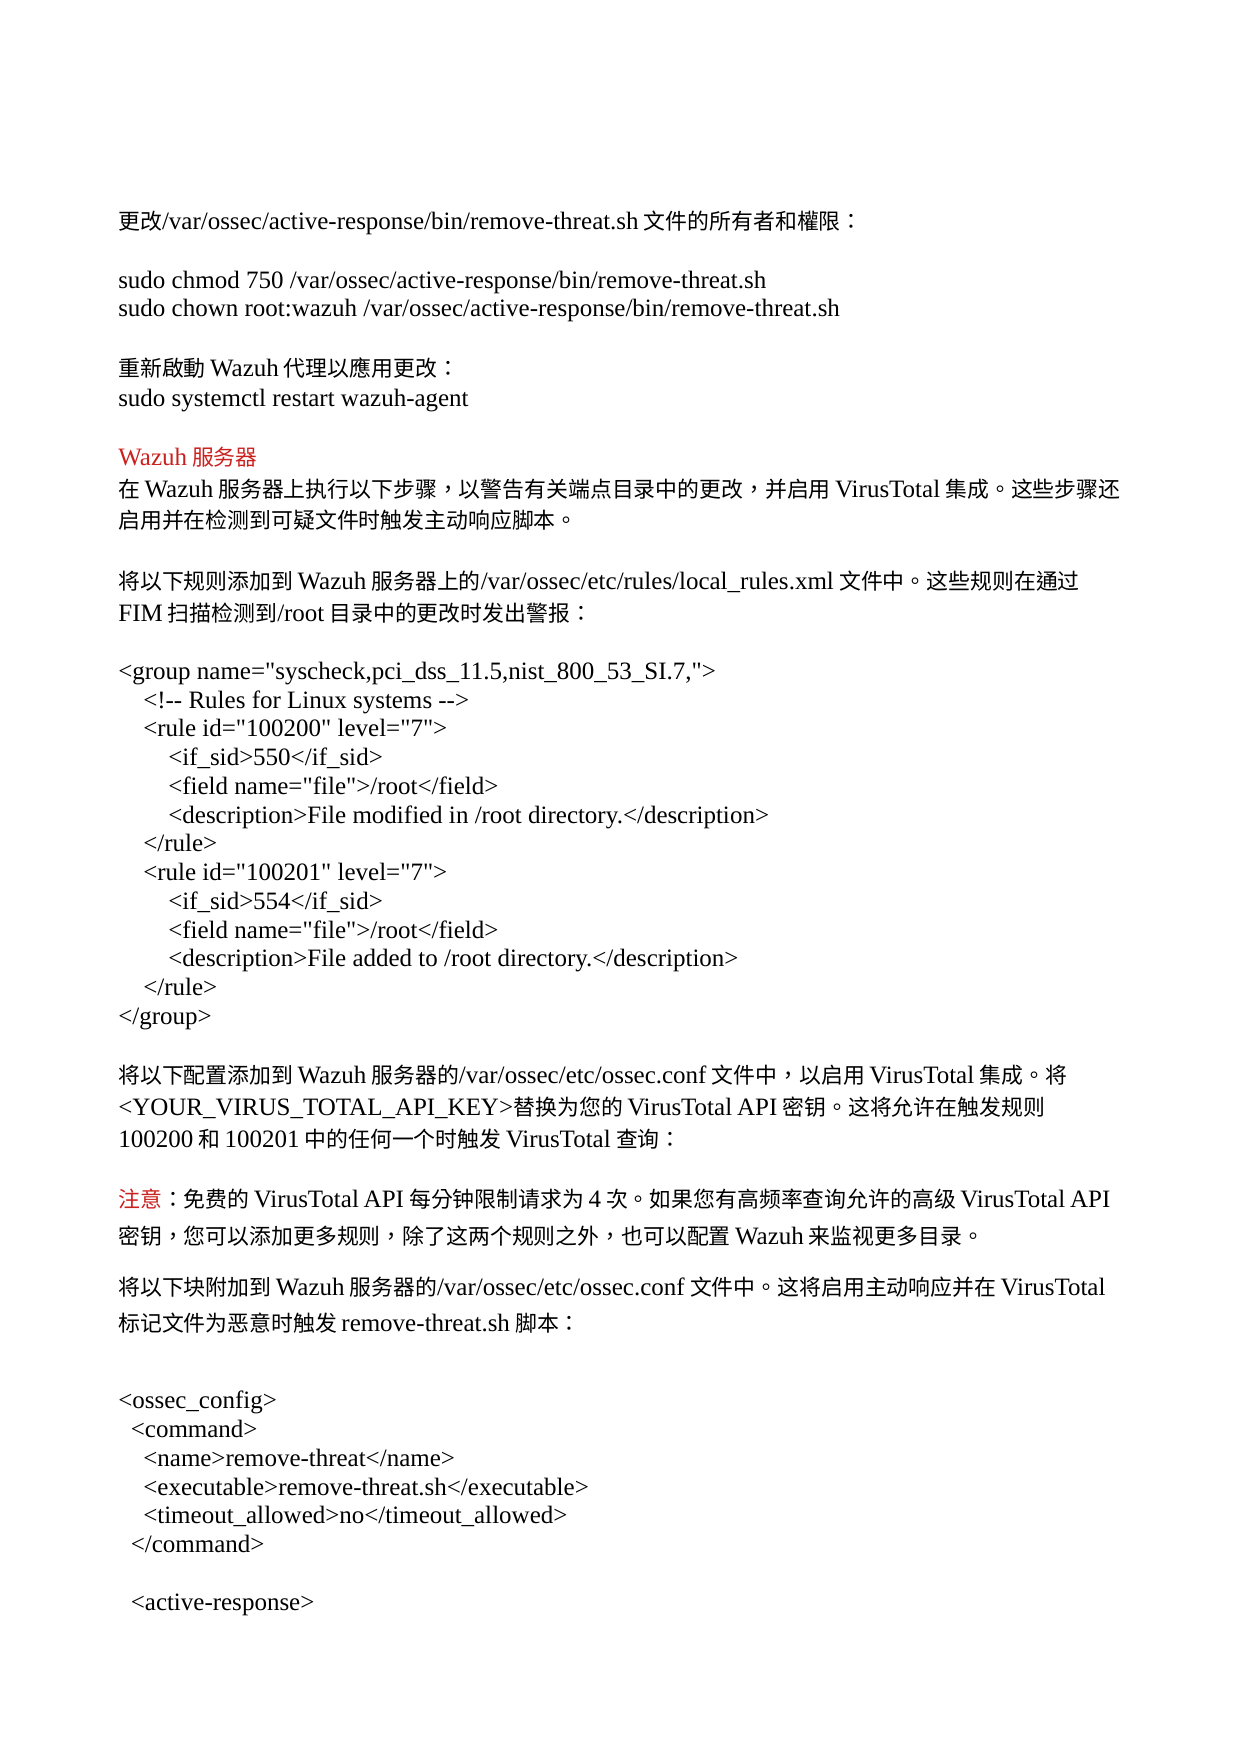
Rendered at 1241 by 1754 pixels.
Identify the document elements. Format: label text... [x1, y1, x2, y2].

text sudo chmod 750 /var/ossec/active-response/bin/remove-threat.sh [118, 265, 1122, 293]
text <group name="syscheck,pci_dss_11.5,nist_800_53_SI.7,"> [118, 656, 1122, 685]
text <ossec_config> [118, 1386, 1122, 1414]
text 将以下块附加到Wazuh服务器的/var/ossec/etc/ossec.conf文件中。这将启用主动响应并在VirusTotal标记文件为恶意时触发remove-threat.sh脚本： [118, 1269, 1122, 1338]
text 更改/var/ossec/active-response/bin/remove-threat.sh文件的所有者和權限： [118, 204, 1122, 236]
text <!-- Rules for Linux systems --> [118, 685, 1122, 713]
text <timeout_allowed>no</timeout_allowed> [118, 1501, 1122, 1529]
text <description>File added to /root directory.</description> [118, 943, 1122, 972]
text 将以下配置添加到Wazuh服务器的/var/ossec/etc/ossec.conf文件中，以启用VirusTotal集成。将<YOUR_VIRUS_TOTAL_API_KEY>替换为您的VirusTotal API密钥。这将允许在触发规则100200和100201中的任何一个时触发VirusTotal查询： [118, 1058, 1122, 1153]
text <rule id="100201" level="7"> [118, 857, 1122, 886]
text <command> [118, 1414, 1122, 1443]
text </command> [118, 1529, 1122, 1558]
text 重新啟動Wazuh代理以應用更改： [118, 351, 1122, 383]
text <executable>remove-threat.sh</executable> [118, 1472, 1122, 1501]
text <rule id="100200" level="7"> [118, 713, 1122, 742]
text <active-response> [118, 1587, 1122, 1616]
text 注意：免费的VirusTotal API每分钟限制请求为4次。如果您有高频率查询允许的高级VirusTotal API密钥，您可以添加更多规则，除了这两个规则之外，也可以配置Wazuh来监视更多目录。 [118, 1182, 1122, 1250]
text </rule> [118, 828, 1122, 857]
text <if_sid>554</if_sid> [118, 886, 1122, 915]
text <description>File modified in /root directory.</description> [118, 800, 1122, 828]
text <field name="file">/root</field> [118, 915, 1122, 943]
text <if_sid>550</if_sid> [118, 742, 1122, 771]
text </group> [118, 1001, 1122, 1030]
text <name>remove-threat</name> [118, 1443, 1122, 1472]
text sudo chown root:wazuh /var/ossec/active-response/bin/remove-threat.sh [118, 293, 1122, 322]
text 将以下规则添加到Wazuh服务器上的/var/ossec/etc/rules/local_rules.xml文件中。这些规则在通过FIM扫描检测到/root目录中的更改时发出警报： [118, 564, 1122, 627]
text <field name="file">/root</field> [118, 771, 1122, 800]
text Wazuh服务器 [118, 440, 1122, 472]
text 在Wazuh服务器上执行以下步骤，以警告有关端点目录中的更改，并启用VirusTotal集成。这些步骤还启用并在检测到可疑文件时触发主动响应脚本。 [118, 472, 1122, 535]
text sudo systemctl restart wazuh-agent [118, 383, 1122, 411]
text </rule> [118, 972, 1122, 1001]
